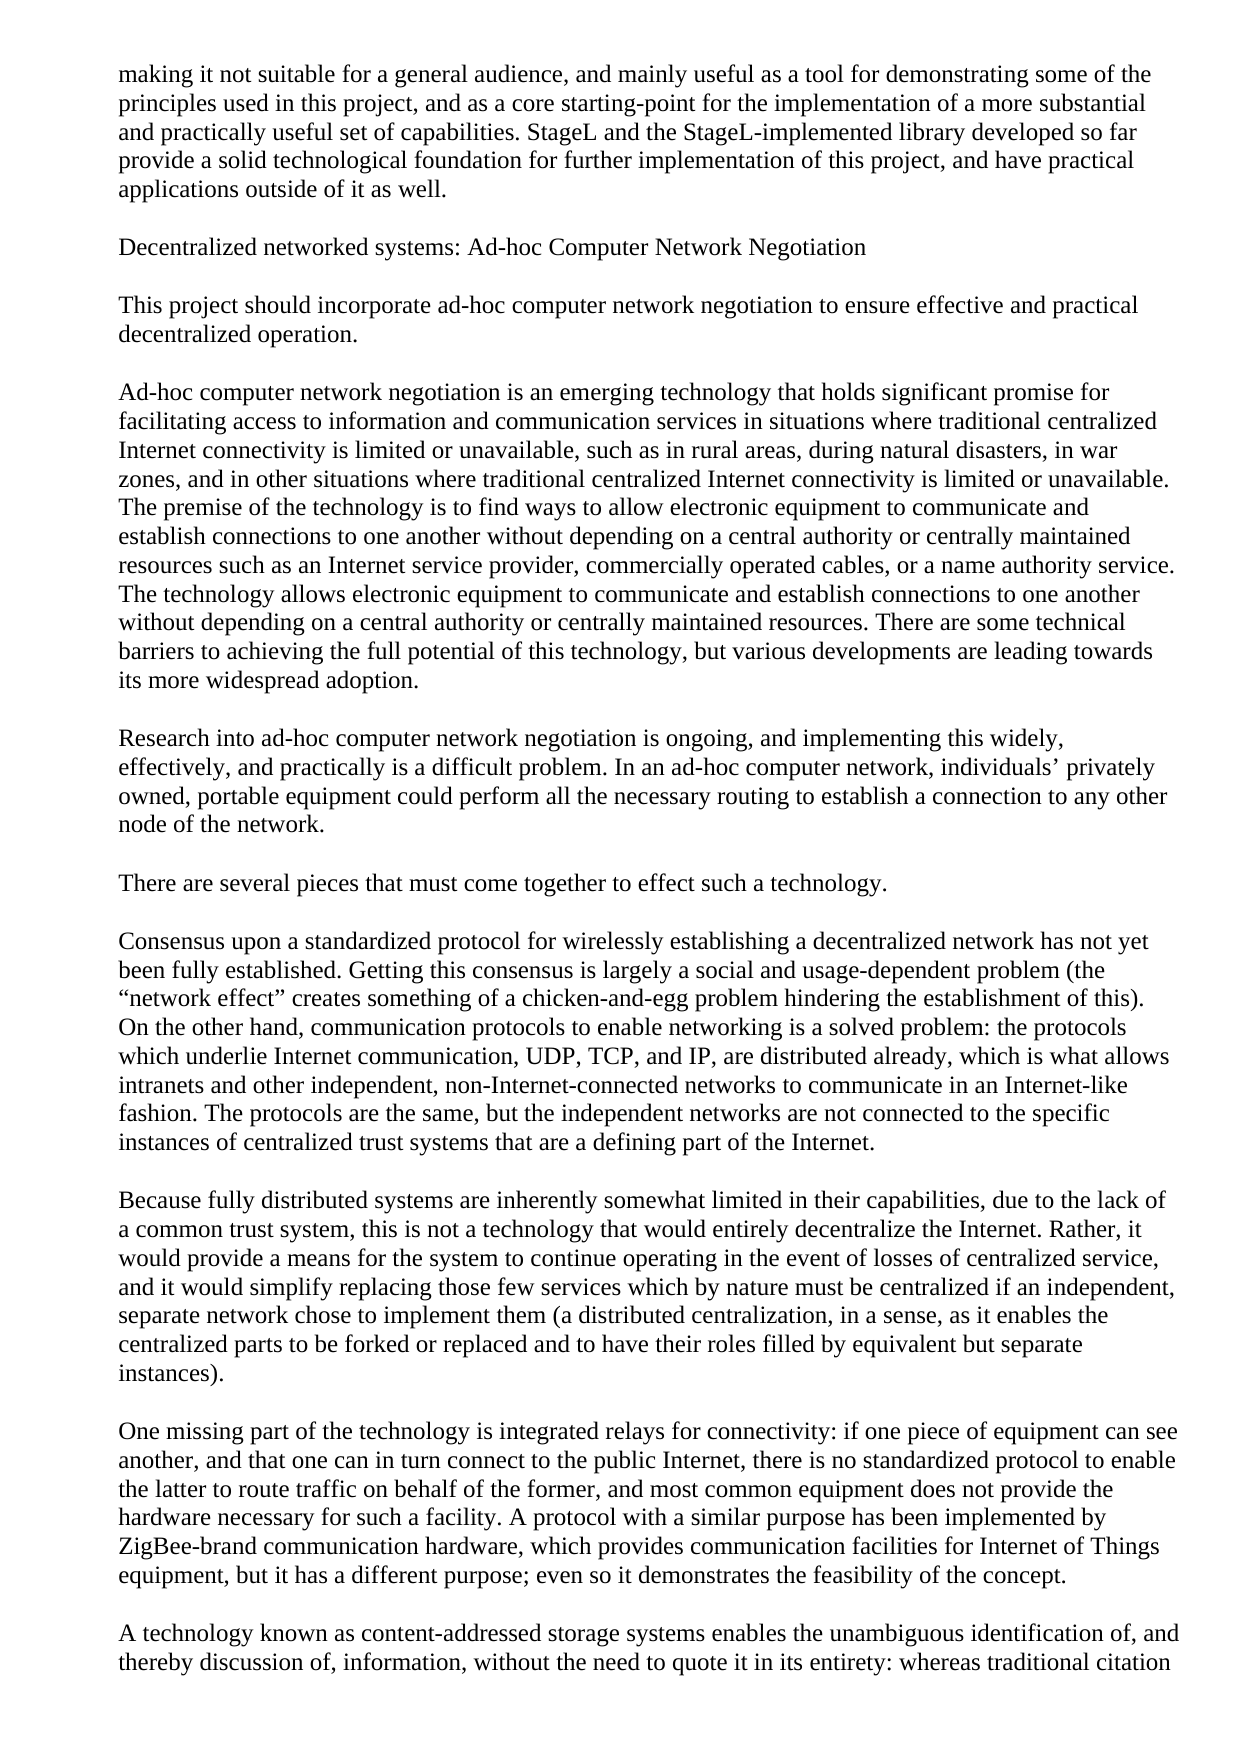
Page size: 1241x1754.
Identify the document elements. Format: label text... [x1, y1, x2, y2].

text This project should incorporate ad-hoc computer network negotiation to ensure effective and practical decentralized operation. [118, 291, 1181, 348]
text Consensus upon a standardized protocol for wirelessly establishing a decentralized network has not yet been fully established. Getting this consensus is largely a social and usage-dependent problem (the “network effect” creates something of a chicken-and-egg problem hindering the establishment of this). On the other hand, communication protocols to enable networking is a solved problem: the protocols which underlie Internet communication, UDP, TCP, and IP, are distributed already, which is what allows intranets and other independent, non-Internet-connected networks to communicate in an Internet-like fashion. The protocols are the same, but the independent networks are not connected to the specific instances of centralized trust systems that are a defining part of the Internet. [118, 926, 1181, 1156]
text Because fully distributed systems are inherently somewhat limited in their capabilities, due to the lack of a common trust system, this is not a technology that would entirely decentralize the Internet. Rather, it would provide a means for the system to continue operating in the event of losses of centralized service, and it would simplify replacing those few services which by nature must be centralized if an independent, separate network chose to implement them (a distributed centralization, in a sense, as it enables the centralized parts to be forked or replaced and to have their roles filled by equivalent but separate instances). [118, 1185, 1181, 1387]
text making it not suitable for a general audience, and mainly useful as a tool for demonstrating some of the principles used in this project, and as a core starting-point for the implementation of a more substantial and practically useful set of capabilities. StageL and the StageL-implemented library developed so far provide a solid technological foundation for further implementation of this project, and have practical applications outside of it as well. [118, 59, 1181, 203]
text Decentralized networked systems: Ad-hoc Computer Network Negotiation [118, 232, 1181, 261]
text There are several pieces that must come together to effect such a technology. [118, 868, 1181, 896]
text One missing part of the technology is integrated relays for connectivity: if one piece of equipment can see another, and that one can in turn connect to the public Internet, there is no standardized protocol to enable the latter to route traffic on behalf of the former, and most common equipment does not provide the hardware necessary for such a facility. A protocol with a similar purpose has been implemented by ZigBee-brand communication hardware, which provides communication facilities for Internet of Things equipment, but it has a different purpose; even so it demonstrates the feasibility of the concept. [118, 1416, 1181, 1589]
text Research into ad-hoc computer network negotiation is ongoing, and implementing this widely, effectively, and practically is a difficult problem. In an ad-hoc computer network, individuals’ privately owned, portable equipment could perform all the necessary routing to establish a connection to any other node of the network. [118, 723, 1181, 838]
text A technology known as content-addressed storage systems enables the unambiguous identification of, and thereby discussion of, information, without the need to quote it in its entirety: whereas traditional citation [118, 1618, 1181, 1676]
text Ad-hoc computer network negotiation is an emerging technology that holds significant promise for facilitating access to information and communication services in situations where traditional centralized Internet connectivity is limited or unavailable, such as in rural areas, during natural disasters, in war zones, and in other situations where traditional centralized Internet connectivity is limited or unavailable. The premise of the technology is to find ways to allow electronic equipment to communicate and establish connections to one another without depending on a central authority or centrally maintained resources such as an Internet service provider, commercially operated cables, or a name authority service. The technology allows electronic equipment to communicate and establish connections to one another without depending on a central authority or centrally maintained resources. There are some technical barriers to achieving the full potential of this technology, but various developments are leading towards its more widespread adoption. [118, 377, 1181, 694]
